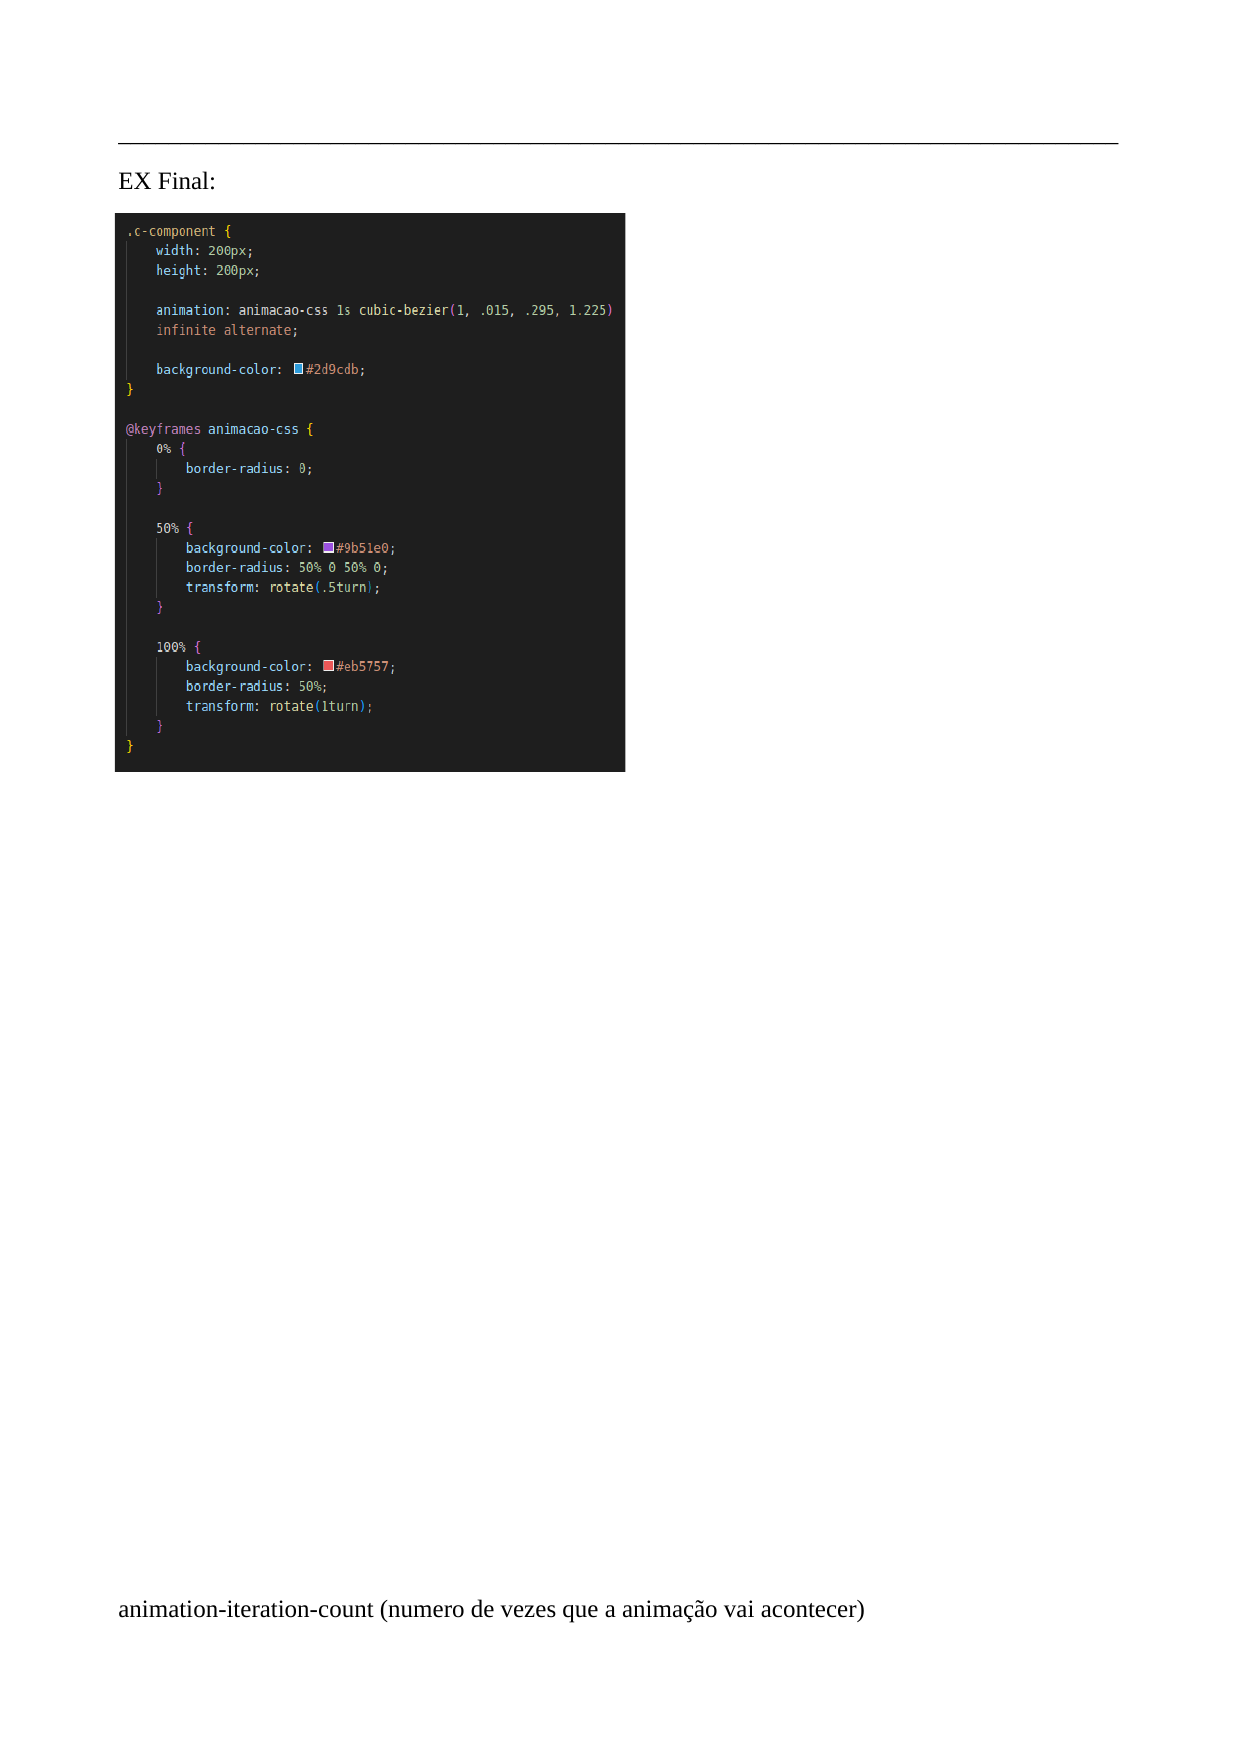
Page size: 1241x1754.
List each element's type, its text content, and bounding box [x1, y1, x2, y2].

text EX Final: [118, 166, 1122, 194]
text animation-iteration-count (numero de vezes que a animação vai acontecer) [118, 1594, 1122, 1623]
picture [114, 213, 626, 772]
text ________________________________________________________________________________ [118, 118, 1122, 147]
